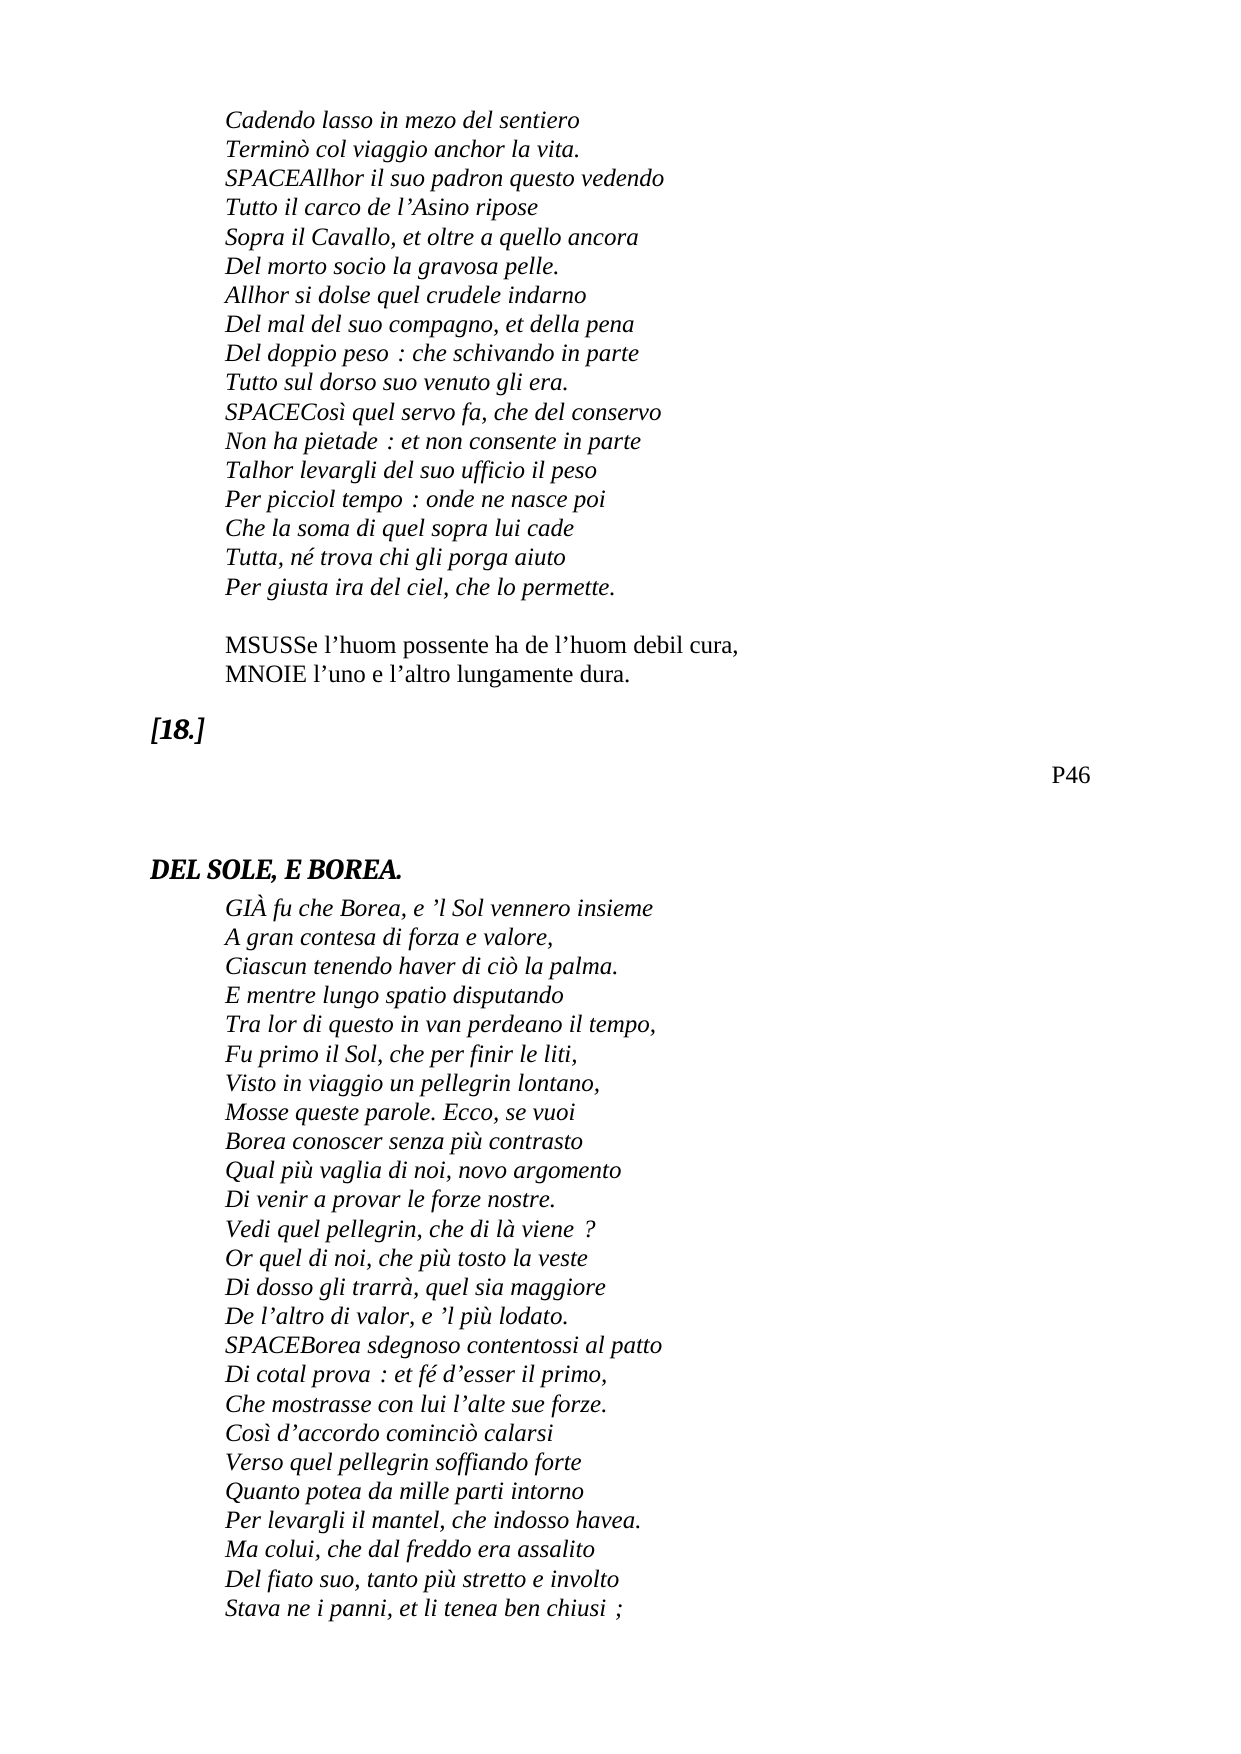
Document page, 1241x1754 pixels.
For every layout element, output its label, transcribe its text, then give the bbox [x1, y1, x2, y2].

text SPACEBorea sdegnoso contentossi al patto Di cotal prova : et fé d’esser il primo, Che mostrasse con lui l’alte sue forze. Così d’accordo cominciò calarsi Verso quel pellegrin soffiando forte Quanto potea da mille parti intorno Per levargli il mantel, che indosso havea. Ma colui, che dal freddo era assalito Del fiato suo, tanto più stretto e involto Stava ne i panni, et li tenea ben chiusi ; [225, 1330, 1090, 1622]
text SPACECosì quel servo fa, che del conservo Non ha pietade : et non consente in parte Talhor levargli del suo ufficio il peso Per picciol tempo : onde ne nasce poi Che la soma di quel sopra lui cade Tutta, né trova chi gli porga aiuto Per giusta ira del ciel, che lo permette. [225, 397, 1090, 601]
text GIÀ fu che Borea, e ’l Sol vennero insieme A gran contesa di forza e valore, Ciascun tenendo haver di ciò la palma. E mentre lungo spatio disputando Tra lor di questo in van perdeano il tempo, Fu primo il Sol, che per finir le liti, Visto in viaggio un pellegrin lontano, Mosse queste parole. Ecco, se vuoi Borea conoscer senza più contrasto Qual più vaglia di noi, novo argomento Di venir a provar le forze nostre. Vedi quel pellegrin, che di là viene ? Or quel di noi, che più tosto la veste Di dosso gli trarrà, quel sia maggiore De l’altro di valor, e ’l più lodato. [225, 893, 1090, 1330]
text Cadendo lasso in mezo del sentiero Terminò col viaggio anchor la vita. [225, 105, 1090, 163]
text MSUSSe l’huom possente ha de l’huom debil cura, MNOIE l’uno e l’altro lungamente dura. [225, 630, 1090, 688]
text SPACEAllhor il suo padron questo vedendo Tutto il carco de l’Asino ripose Sopra il Cavallo, et oltre a quello ancora Del morto socio la gravosa pelle. Allhor si dolse quel crudele indarno Del mal del suo compagno, et della pena Del doppio peso : che schivando in parte Tutto sul dorso suo venuto gli era. [225, 163, 1090, 397]
text P46 [150, 753, 1090, 791]
subtitle [18.] [150, 713, 1090, 747]
subtitle DEL SOLE, E BOREA. [150, 853, 1090, 887]
